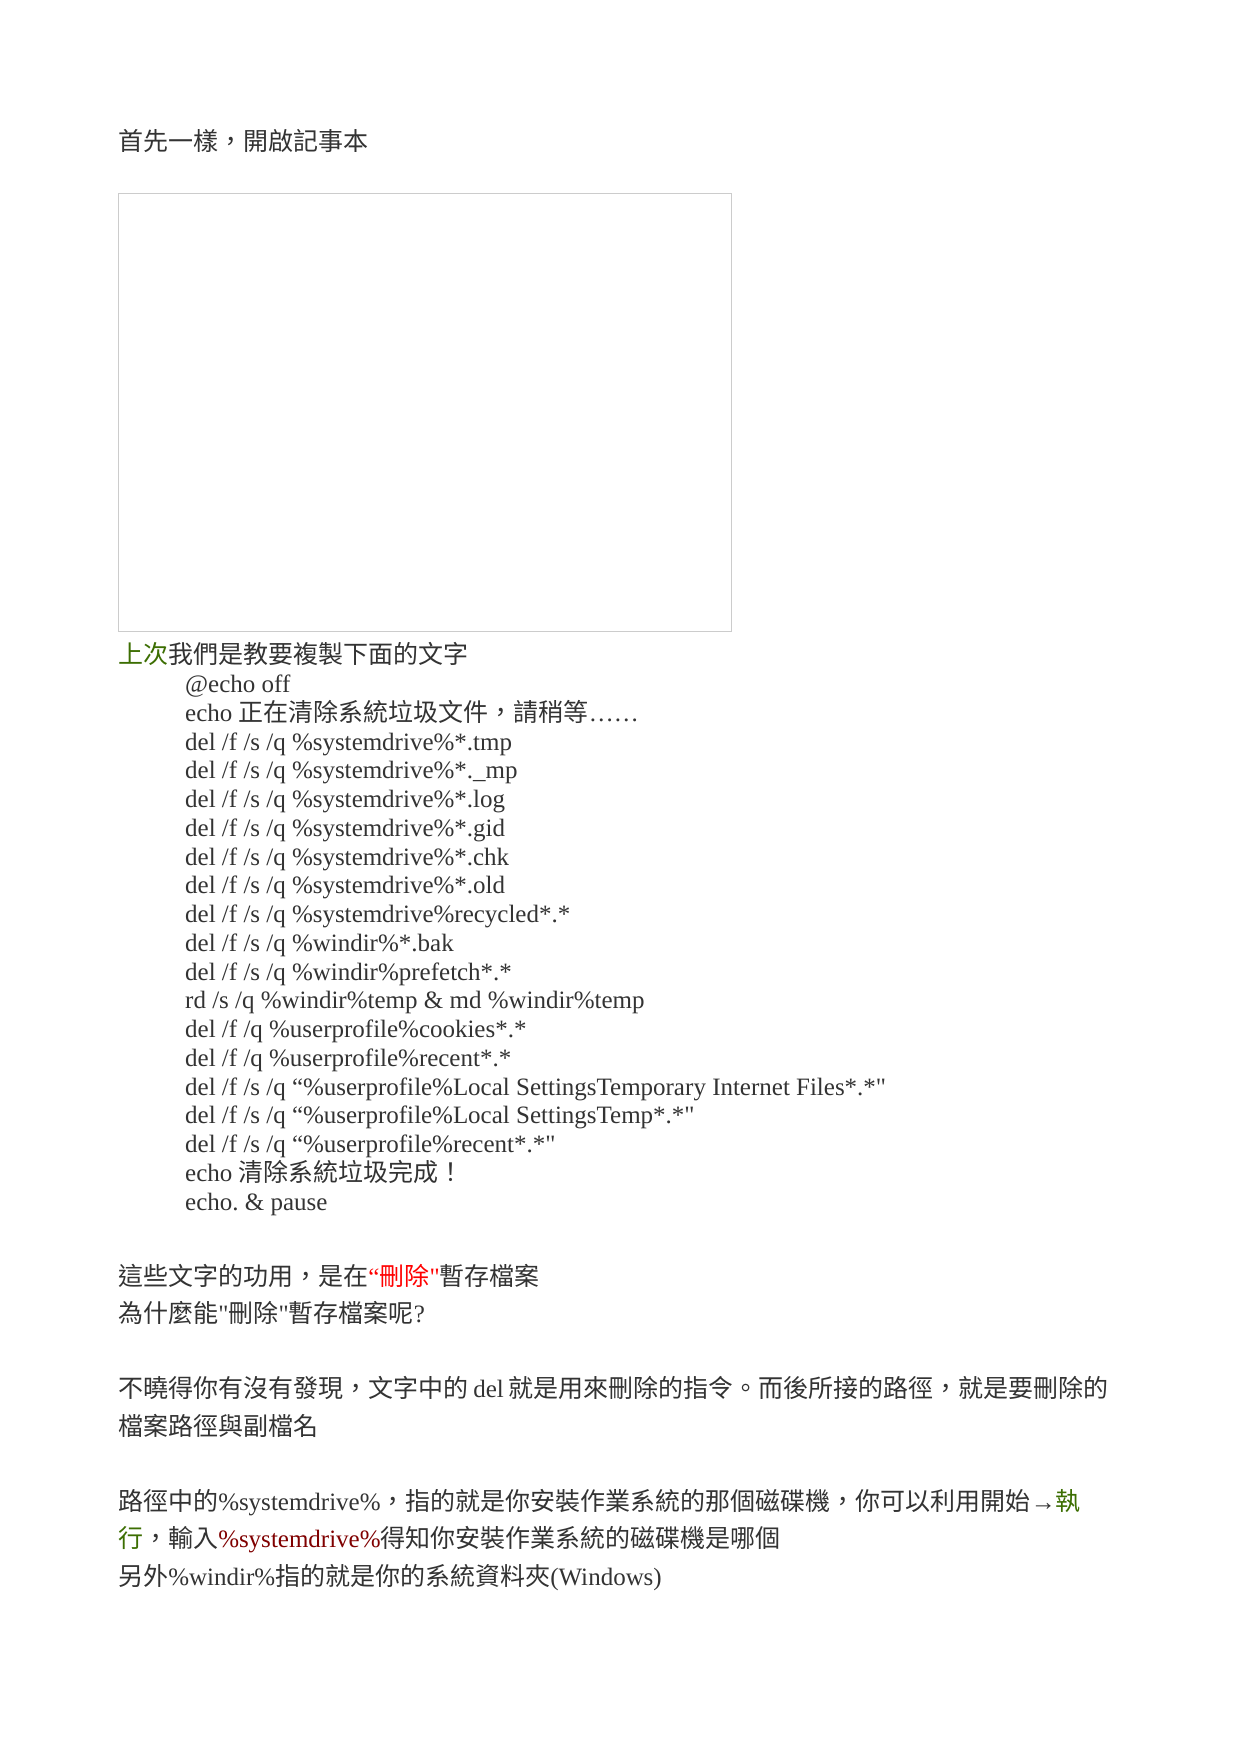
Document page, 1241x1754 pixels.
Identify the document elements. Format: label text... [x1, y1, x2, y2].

text 首先一樣，開啟記事本 [118, 118, 1122, 156]
text 上次我們是教要複製下面的文字 [118, 632, 1122, 669]
text 為什麼能"刪除"暫存檔案呢? [118, 1290, 1122, 1328]
text 這些文字的功用，是在“刪除"暫存檔案 [118, 1253, 1122, 1290]
text 另外%windir%指的就是你的系統資料夾(Windows) [118, 1553, 1122, 1590]
text 路徑中的%systemdrive%，指的就是你安裝作業系統的那個磁碟機，你可以利用開始→執行，輸入%systemdrive%得知你安裝作業系統的磁碟機是哪個 [118, 1478, 1122, 1553]
text @echo off echo 正在清除系統垃圾文件，請稍等…… del /f /s /q %systemdrive%*.tmp del /f /s /q %systemdrive%*._mp del /f /s /q %systemdrive%*.log del /f /s /q %systemdrive%*.gid del /f /s /q %systemdrive%*.chk del /f /s /q %systemdrive%*.old del /f /s /q %systemdrive%recycled*.* del /f /s /q %windir%*.bak del /f /s /q %windir%prefetch*.* rd /s /q %windir%temp & md %windir%temp del /f /q %userprofile%cookies*.* del /f /q %userprofile%recent*.* del /f /s /q “%userprofile%Local SettingsTemporary Internet Files*.*" del /f /s /q “%userprofile%Local SettingsTemp*.*" del /f /s /q “%userprofile%recent*.*" echo 清除系統垃圾完成！ echo. & pause [185, 669, 1047, 1215]
text 不曉得你有沒有發現，文字中的del就是用來刪除的指令。而後所接的路徑，就是要刪除的檔案路徑與副檔名 [118, 1365, 1122, 1440]
